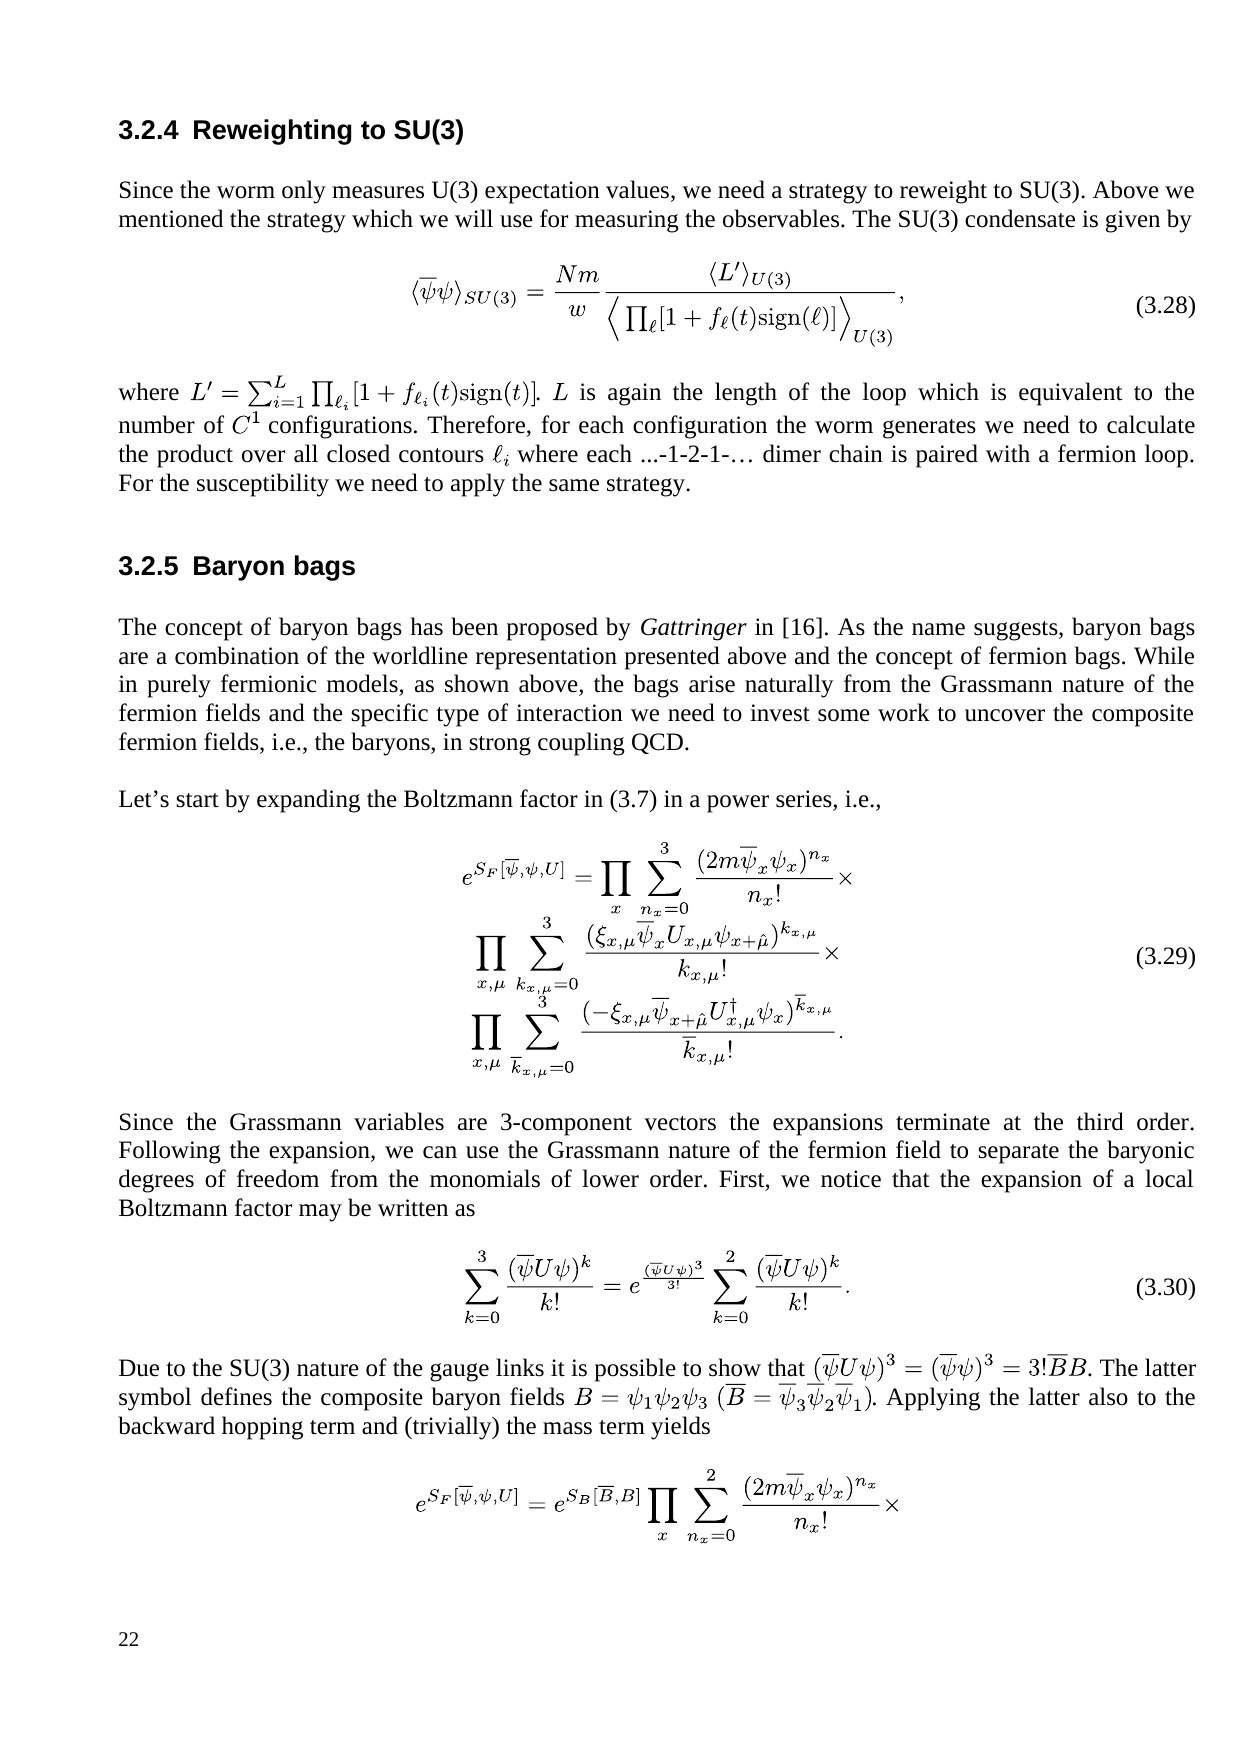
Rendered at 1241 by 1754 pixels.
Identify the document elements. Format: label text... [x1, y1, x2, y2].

text [118, 917, 476, 994]
text (3.29) [837, 917, 1196, 994]
text Due to the SU(3) nature of the gauge links it is possible to show that . The latter symbol defines the composite baryon fields . Applying the latter also to the backward hopping term and (trivially) the mass term yields [118, 1352, 1196, 1440]
text Since the Grassmann variables are 3-component vectors the expansions terminate at the third order. Following the expansion, we can use the Grassmann nature of the fermion field to separate the baryonic degrees of freedom from the monomials of lower order. First, we notice that the expansion of a local Boltzmann factor may be written as [118, 1107, 1196, 1222]
text Let’s start by expanding the Boltzmann factor in (3.7) in a power series, i.e., [118, 784, 1196, 813]
text (3.28) [744, 261, 1196, 347]
text [118, 1250, 479, 1323]
subtitle Baryon bags [118, 550, 1196, 582]
text The concept of baryon bags has been proposed by Gattringer in [16]. As the name suggests, baryon bags are a combination of the worldline representation presented above and the concept of fermion bags. While in purely fermionic models, as shown above, the bags arise naturally from the Grassmann nature of the fermion fields and the specific type of interaction we need to invest some work to uncover the composite fermion fields, i.e., the baryons, in strong coupling QCD. [118, 612, 1196, 756]
subtitle Reweighting to SU(3) [118, 114, 1196, 145]
text [118, 261, 873, 347]
text Since the worm only measures U(3) expectation values, we need a strategy to reweight to SU(3). Above we mentioned the strategy which we will use for measuring the observables. The SU(3) condensate is given by [118, 175, 1196, 233]
text where . is again the length of the loop which is equivalent to the number of configurations. Therefore, for each configuration the worm generates we need to calculate the product over all closed contours where each ...-1-2-1-… dimer chain is paired with a fermion loop. For the susceptibility we need to apply the same strategy. [118, 376, 1196, 497]
text (3.30) [733, 1250, 1196, 1323]
